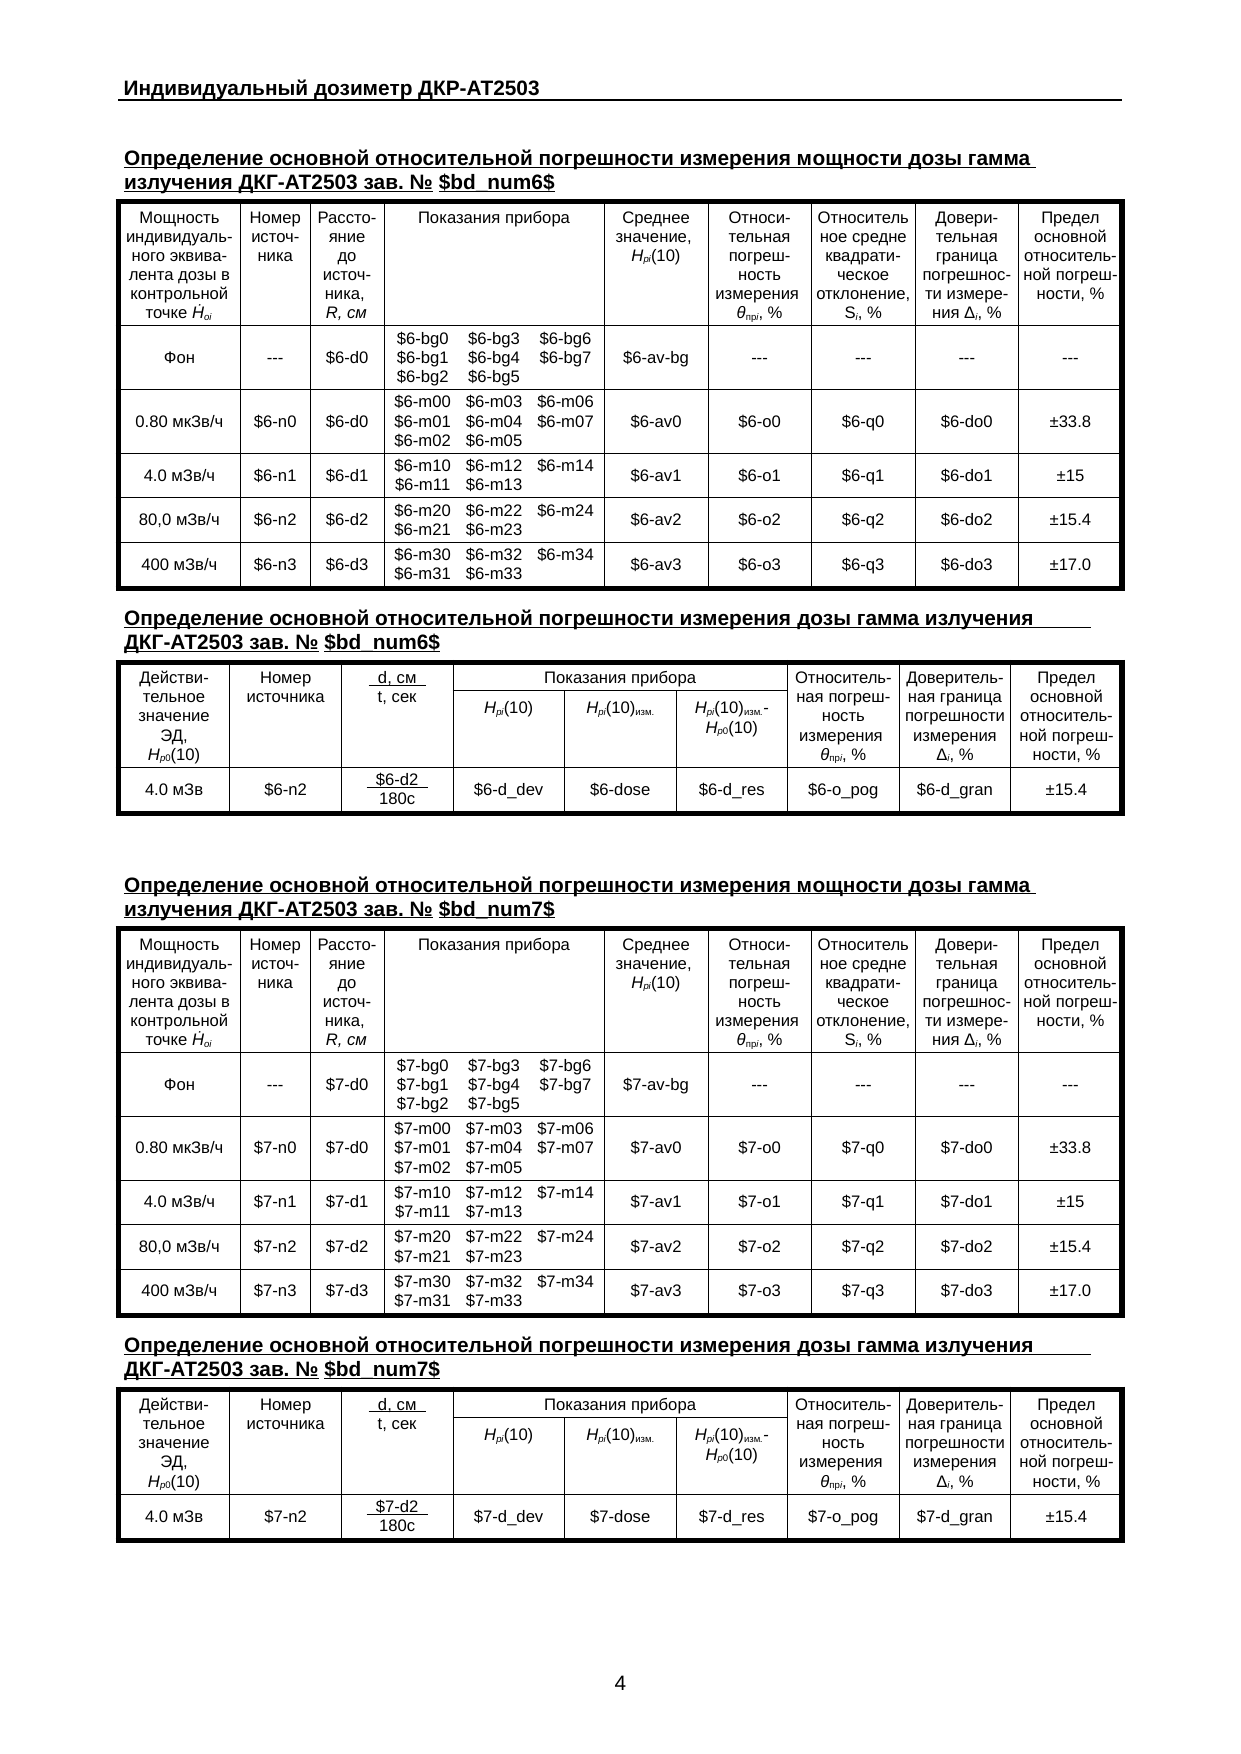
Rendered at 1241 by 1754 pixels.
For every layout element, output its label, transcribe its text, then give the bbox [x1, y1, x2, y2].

table_cell $7-d_res [677, 1495, 787, 1538]
table_cell $7-d0 [311, 1053, 384, 1116]
table_cell $7-d_gran [900, 1495, 1010, 1538]
table_cell Действи-тельное значение ЭД, Hp0(10) [121, 1392, 229, 1494]
table_cell $6-m30 $6-m31 $6-m32 $6-m33 $6-m34 [385, 543, 604, 586]
table_cell $6-av1 [605, 454, 708, 497]
table_cell Относи-тельная погреш-ность измерения θпрi, % [709, 931, 811, 1052]
table_cell $7-q3 [812, 1270, 915, 1313]
table_cell $6-q1 [812, 454, 915, 497]
table_cell Рассто-яние до источ-ника, R, см [311, 931, 384, 1052]
table_cell --- [1019, 1053, 1119, 1116]
table_cell $7-o_pog [788, 1495, 899, 1538]
table_cell Показания прибора [454, 665, 787, 690]
table_cell --- [916, 1053, 1018, 1116]
table_cell Мощность индивидуаль-ного эквива-лента дозы в контрольной точке Ḣoi [121, 204, 240, 325]
table_cell 80,0 мЗв/ч [121, 1225, 240, 1268]
table_cell Довери-тельная граница погрешнос-ти измере-ния Δi, % [916, 204, 1018, 325]
table_cell $7-d1 [311, 1181, 384, 1224]
table_cell ±15.4 [1011, 1495, 1119, 1538]
table_cell d, см t, сек [342, 1392, 453, 1494]
table_cell $6-o3 [709, 543, 811, 586]
table_cell Относитель-ная погреш-ность измерения θпрi, % [788, 665, 899, 767]
table_cell $7-n2 [230, 1495, 341, 1538]
table_cell ±33.8 [1019, 1117, 1119, 1179]
table_cell $6-m00 $6-m01 $6-m02 $6-m03 $6-m04 $6-m05 $6-m06 $6-m07 [385, 390, 604, 453]
table_cell Предел основной относитель-ной погреш-ности, % [1019, 931, 1119, 1052]
table_cell $7-av2 [605, 1225, 708, 1268]
table_cell Фон [121, 326, 240, 389]
table_cell 400 мЗв/ч [121, 1270, 240, 1313]
table_cell $6-bg0 $6-bg1 $6-bg2 $6-bg3 $6-bg4 $6-bg5 $6-bg6 $6-bg7 [385, 326, 604, 389]
table_cell $6-n1 [241, 454, 310, 497]
table_cell $6-d_dev [454, 768, 564, 811]
table_cell $7-n3 [241, 1270, 310, 1313]
table_cell --- [916, 326, 1018, 389]
table_cell --- [241, 1053, 310, 1116]
table_cell $6-m10 $6-m11 $6-m12 $6-m13 $6-m14 [385, 454, 604, 497]
table_cell 4.0 мЗв/ч [121, 454, 240, 497]
table_cell $7-do0 [916, 1117, 1018, 1179]
table_cell Hpi(10) [454, 1418, 564, 1494]
table_cell $6-av2 [605, 498, 708, 542]
table_cell $7-do2 [916, 1225, 1018, 1268]
table_cell $7-av3 [605, 1270, 708, 1313]
table_cell $6-n2 [241, 498, 310, 542]
table_cell $7-d0 [311, 1117, 384, 1179]
table_cell Доверитель-ная граница погрешности измерения Δi, % [900, 665, 1010, 767]
table_cell $7-q0 [812, 1117, 915, 1179]
table_cell $6-d1 [311, 454, 384, 497]
table_cell ±15 [1019, 1181, 1119, 1224]
table_cell ±15.4 [1011, 768, 1119, 811]
table_cell $7-q2 [812, 1225, 915, 1268]
table_cell $6-av0 [605, 390, 708, 453]
table_cell 4.0 мЗв [121, 768, 229, 811]
table_header Определение основной относительной погрешности измерения мощности дозы гамма излучения ДКГ-АТ2503 зав. № $bd_num6$ [118, 131, 1122, 199]
table_cell ±33.8 [1019, 390, 1119, 453]
table_cell Показания прибора [454, 1392, 787, 1417]
table_cell $6-d0 [311, 326, 384, 389]
table_cell $6-do1 [916, 454, 1018, 497]
table_cell Номер источника [230, 1392, 341, 1494]
table_cell $6-d3 [311, 543, 384, 586]
table_cell Hpi(10)изм.-Hp0(10) [677, 691, 787, 767]
table_cell Номер источ-ника [241, 204, 310, 325]
table_cell $6-do0 [916, 390, 1018, 453]
table_cell $7-d2 180c [342, 1495, 453, 1538]
table_cell Довери-тельная граница погрешнос-ти измере-ния Δi, % [916, 931, 1018, 1052]
table_cell --- [709, 326, 811, 389]
table_cell $7-o2 [709, 1225, 811, 1268]
table_cell --- [241, 326, 310, 389]
table_cell ±15.4 [1019, 498, 1119, 542]
table_cell $6-do3 [916, 543, 1018, 586]
table_cell Предел основной относитель-ной погреш-ности, % [1019, 204, 1119, 325]
table_cell ±17.0 [1019, 1270, 1119, 1313]
table_cell Предел основной относитель-ной погреш-ности, % [1011, 665, 1119, 767]
table_cell $7-o0 [709, 1117, 811, 1179]
table_cell Номер источ-ника [241, 931, 310, 1052]
table_cell Относительное средне квадрати-ческое отклонение, Si, % [812, 931, 915, 1052]
table_cell $6-n3 [241, 543, 310, 586]
table_cell $6-o0 [709, 390, 811, 453]
table_cell $7-bg0 $7-bg1 $7-bg2 $7-bg3 $7-bg4 $7-bg5 $7-bg6 $7-bg7 [385, 1053, 604, 1116]
table_cell $6-d_res [677, 768, 787, 811]
table_cell $7-m00 $7-m01 $7-m02 $7-m03 $7-m04 $7-m05 $7-m06 $7-m07 [385, 1117, 604, 1179]
table_cell --- [812, 1053, 915, 1116]
table_cell $7-q1 [812, 1181, 915, 1224]
table_cell Фон [121, 1053, 240, 1116]
table_cell d, см t, сек [342, 665, 453, 767]
table_cell $7-o3 [709, 1270, 811, 1313]
table_cell 4.0 мЗв [121, 1495, 229, 1538]
table_cell ±15.4 [1019, 1225, 1119, 1268]
table_header Определение основной относительной погрешности измерения дозы гамма излучения ДКГ-АТ2503 зав. № $bd_num7$ [118, 1318, 1122, 1387]
table_cell $7-n0 [241, 1117, 310, 1179]
table_cell $6-d2 180c [342, 768, 453, 811]
table_cell $7-d2 [311, 1225, 384, 1268]
table_cell 80,0 мЗв/ч [121, 498, 240, 542]
table_cell --- [709, 1053, 811, 1116]
table_cell $7-av0 [605, 1117, 708, 1179]
table_cell $7-d3 [311, 1270, 384, 1313]
table_cell $6-q3 [812, 543, 915, 586]
table_cell $7-av-bg [605, 1053, 708, 1116]
table_cell Hpi(10)изм.-Hp0(10) [677, 1418, 787, 1494]
table_cell Среднее значение, Hpi(10) [605, 931, 708, 1052]
table_cell $7-m20 $7-m21 $7-m22 $7-m23 $7-m24 [385, 1225, 604, 1268]
table_cell Мощность индивидуаль-ного эквива-лента дозы в контрольной точке Ḣoi [121, 931, 240, 1052]
table_cell 0.80 мкЗв/ч [121, 390, 240, 453]
table_cell Относи-тельная погреш-ность измерения θпрi, % [709, 204, 811, 325]
table_cell ±17.0 [1019, 543, 1119, 586]
table_cell 400 мЗв/ч [121, 543, 240, 586]
table_cell $6-m20 $6-m21 $6-m22 $6-m23 $6-m24 [385, 498, 604, 542]
table_cell 4.0 мЗв/ч [121, 1181, 240, 1224]
table_header Определение основной относительной погрешности измерения дозы гамма излучения ДКГ-АТ2503 зав. № $bd_num6$ [118, 591, 1122, 660]
table_cell $6-av3 [605, 543, 708, 586]
table_cell $7-d_dev [454, 1495, 564, 1538]
table_cell $7-av1 [605, 1181, 708, 1224]
table_cell $6-q2 [812, 498, 915, 542]
table_cell Относитель-ная погреш-ность измерения θпрi, % [788, 1392, 899, 1494]
table_cell 0.80 мкЗв/ч [121, 1117, 240, 1179]
table_cell Номер источника [230, 665, 341, 767]
table_cell ±15 [1019, 454, 1119, 497]
table_cell Предел основной относитель-ной погреш-ности, % [1011, 1392, 1119, 1494]
table_cell Показания прибора [385, 204, 604, 325]
table_cell $7-o1 [709, 1181, 811, 1224]
table_cell Hpi(10)изм. [565, 1418, 676, 1494]
table_cell $6-o_pog [788, 768, 899, 811]
table_cell Действи-тельное значение ЭД, Hp0(10) [121, 665, 229, 767]
table_cell $6-av-bg [605, 326, 708, 389]
table_cell $6-d2 [311, 498, 384, 542]
table_cell $7-do1 [916, 1181, 1018, 1224]
table_cell $6-n2 [230, 768, 341, 811]
table_cell Hpi(10)изм. [565, 691, 676, 767]
table_cell --- [1019, 326, 1119, 389]
table_cell $7-n1 [241, 1181, 310, 1224]
table_cell $6-do2 [916, 498, 1018, 542]
table_cell $7-n2 [241, 1225, 310, 1268]
table_cell Относительное средне квадрати-ческое отклонение, Si, % [812, 204, 915, 325]
table_cell --- [812, 326, 915, 389]
table_cell $7-m10 $7-m11 $7-m12 $7-m13 $7-m14 [385, 1181, 604, 1224]
table_cell $6-d_gran [900, 768, 1010, 811]
table_cell Hpi(10) [454, 691, 564, 767]
table_cell $6-o2 [709, 498, 811, 542]
table_cell $7-do3 [916, 1270, 1018, 1313]
table_cell $6-dose [565, 768, 676, 811]
table_cell $6-d0 [311, 390, 384, 453]
table_cell Среднее значение, Hpi(10) [605, 204, 708, 325]
table_cell $6-n0 [241, 390, 310, 453]
table_cell $7-m30 $7-m31 $7-m32 $7-m33 $7-m34 [385, 1270, 604, 1313]
table_cell Рассто-яние до источ-ника, R, см [311, 204, 384, 325]
table_cell Показания прибора [385, 931, 604, 1052]
table_cell $6-q0 [812, 390, 915, 453]
table_cell $6-o1 [709, 454, 811, 497]
table_cell Доверитель-ная граница погрешности измерения Δi, % [900, 1392, 1010, 1494]
table_header Определение основной относительной погрешности измерения мощности дозы гамма излучения ДКГ-АТ2503 зав. № $bd_num7$ [118, 858, 1122, 926]
table_cell $7-dose [565, 1495, 676, 1538]
